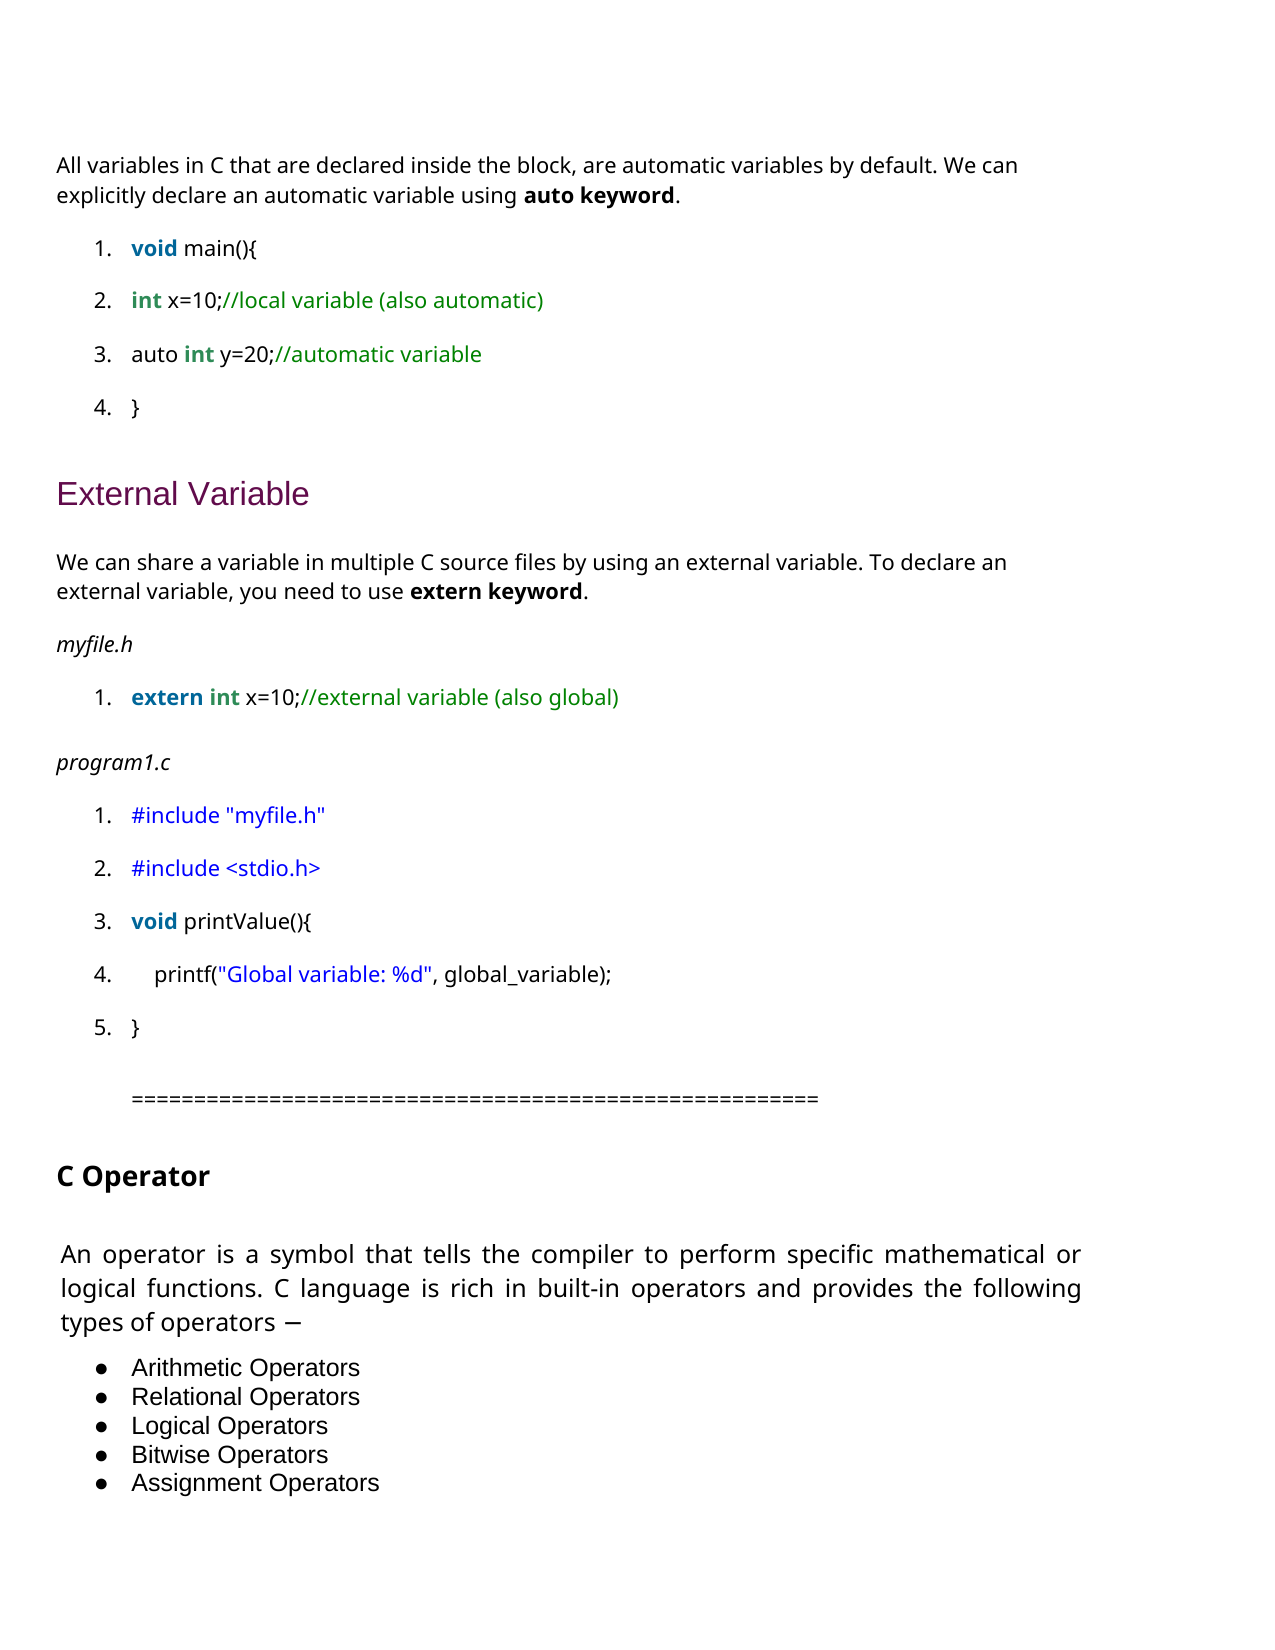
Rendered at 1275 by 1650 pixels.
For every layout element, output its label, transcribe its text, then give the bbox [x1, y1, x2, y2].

text myfile.h [56, 629, 1087, 659]
list Arithmetic Operators [94, 1353, 1087, 1382]
list #include "myfile.h" [94, 800, 1092, 830]
list void printValue(){ [94, 906, 1092, 936]
subtitle External Variable [56, 474, 1087, 512]
list Bitwise Operators [94, 1439, 1087, 1468]
text We can share a variable in multiple C source files by using an external variable. To declare an external variable, you need to use extern keyword. [56, 547, 1087, 606]
list #include <stdio.h> [94, 853, 1092, 883]
list extern int x=10;//external variable (also global) [94, 682, 1092, 712]
text C Operator [56, 1156, 1092, 1194]
list printf("Global variable: %d", global_variable); [94, 959, 1092, 989]
text program1.c [56, 747, 1087, 777]
text An operator is a symbol that tells the compiler to perform specific mathematical or logical functions. C language is rich in built-in operators and provides the following types of operators − [60, 1237, 1083, 1339]
list Logical Operators [94, 1411, 1087, 1439]
list int x=10;//local variable (also automatic) [94, 286, 1092, 315]
list auto int y=20;//automatic variable [94, 338, 1092, 368]
text ======================================================= [131, 1084, 1092, 1114]
list } [94, 392, 1092, 421]
list } [94, 1012, 1092, 1042]
list void main(){ [94, 232, 1092, 262]
list Assignment Operators [94, 1468, 1087, 1497]
text All variables in C that are declared inside the block, are automatic variables by default. We can explicitly declare an automatic variable using auto keyword. [56, 150, 1087, 209]
list Relational Operators [94, 1382, 1087, 1411]
